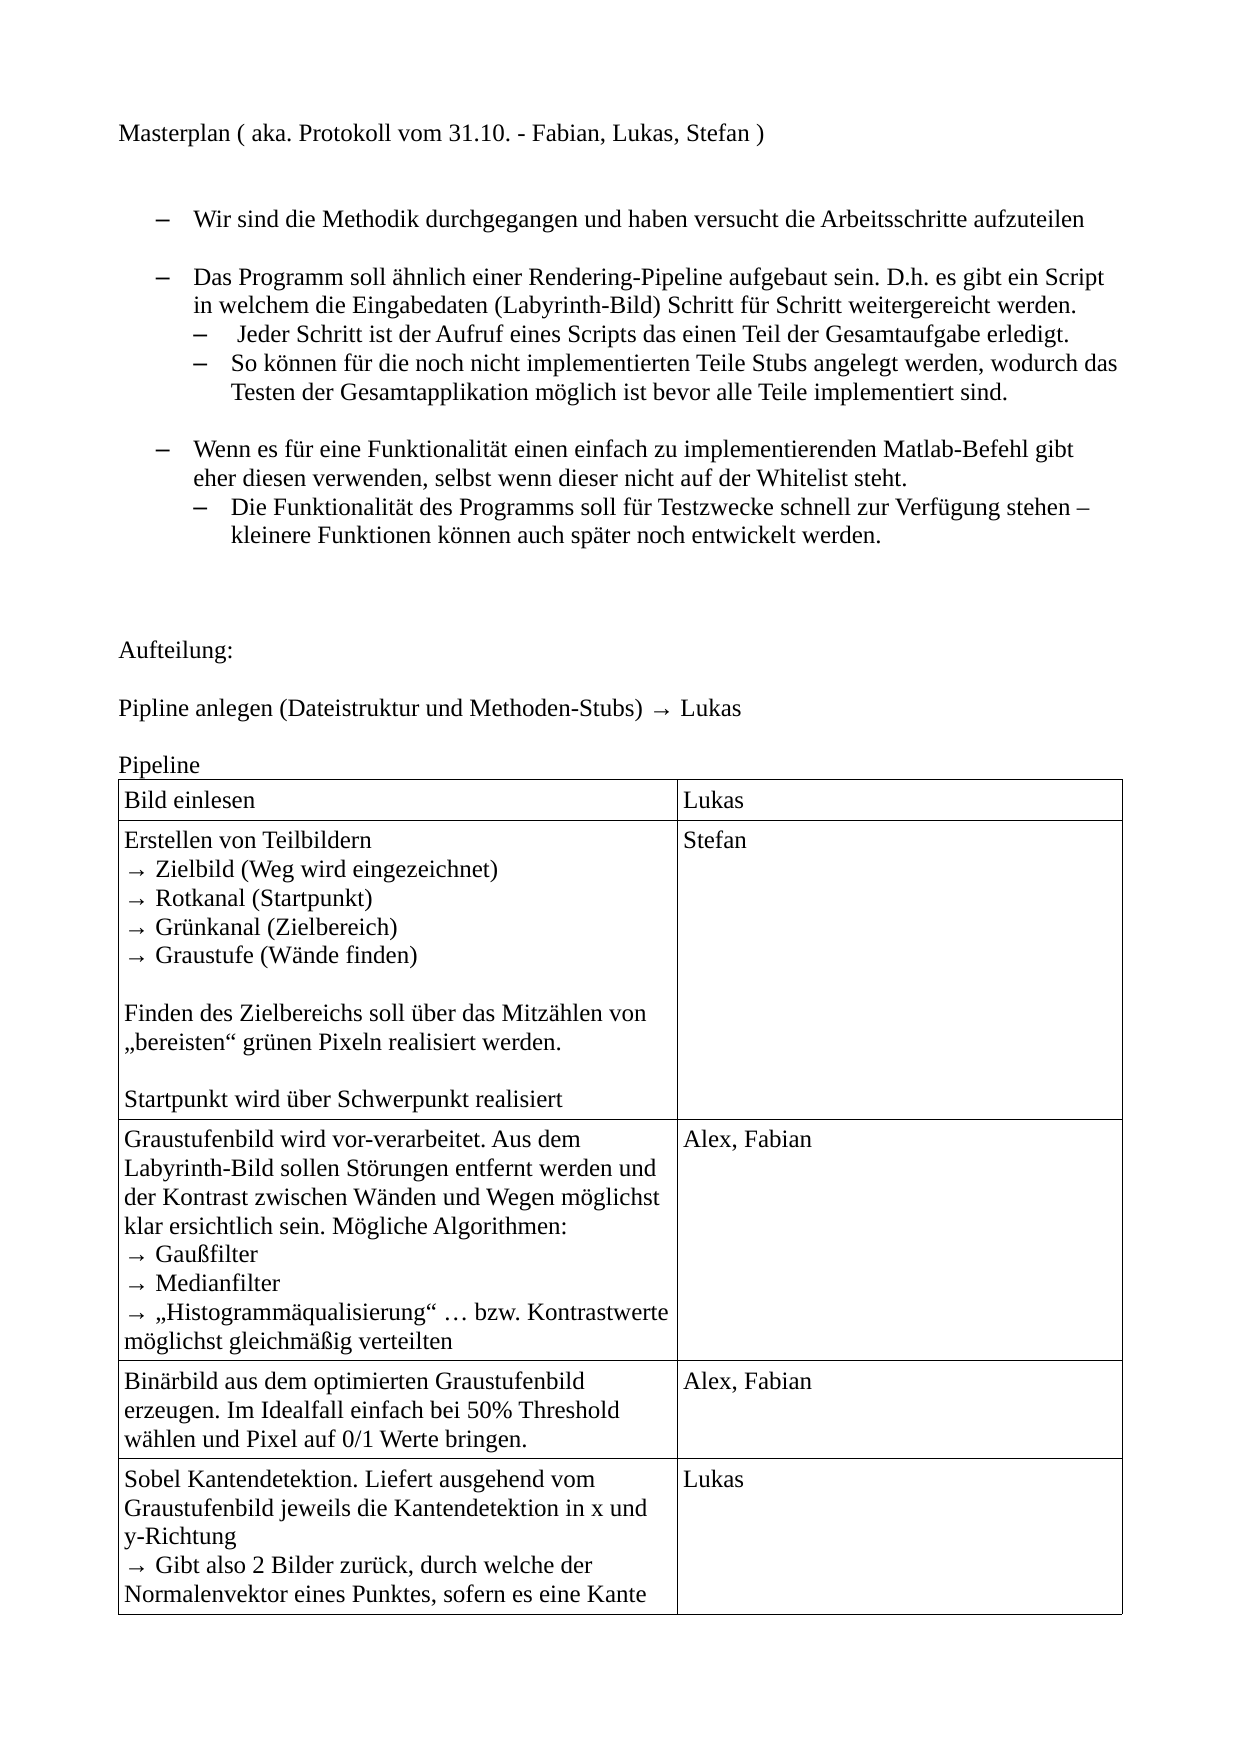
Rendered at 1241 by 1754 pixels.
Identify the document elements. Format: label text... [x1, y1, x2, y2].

list Das Programm soll ähnlich einer Rendering-Pipeline aufgebaut sein. D.h. es gibt ein Script in welchem die Eingabedaten (Labyrinth-Bild) Schritt für Schritt weitergereicht werden. [156, 262, 1122, 319]
list Jeder Schritt ist der Aufruf eines Scripts das einen Teil der Gesamtaufgabe erledigt. [193, 319, 1122, 348]
table_cell Sobel Kantendetektion. Liefert ausgehend vom Graustufenbild jeweils die Kantendetektion in x und y-Richtung → Gibt also 2 Bilder zurück, durch welche der Normalenvektor eines Punktes, sofern es eine Kante [119, 1459, 677, 1613]
list So können für die noch nicht implementierten Teile Stubs angelegt werden, wodurch das Testen der Gesamtapplikation möglich ist bevor alle Teile implementiert sind. [193, 348, 1122, 434]
text Masterplan ( aka. Protokoll vom 31.10. - Fabian, Lukas, Stefan ) [118, 118, 1122, 147]
table_cell Stefan [678, 821, 1122, 1119]
list Wenn es für eine Funktionalität einen einfach zu implementierenden Matlab-Befehl gibt eher diesen verwenden, selbst wenn dieser nicht auf der Whitelist steht. [156, 434, 1122, 492]
text Aufteilung: [118, 636, 1122, 664]
table_header Lukas [678, 780, 1122, 820]
table_header Bild einlesen [119, 780, 677, 820]
text Pipeline [118, 751, 1122, 779]
table_cell Lukas [678, 1459, 1122, 1613]
table_cell Graustufenbild wird vor-verarbeitet. Aus dem Labyrinth-Bild sollen Störungen entfernt werden und der Kontrast zwischen Wänden und Wegen möglichst klar ersichtlich sein. Mögliche Algorithmen: → Gaußfilter → Medianfilter → „Histogrammäqualisierung“ … bzw. Kontrastwerte möglichst gleichmäßig verteilten [119, 1120, 677, 1360]
table_cell Erstellen von Teilbildern → Zielbild (Weg wird eingezeichnet) → Rotkanal (Startpunkt) → Grünkanal (Zielbereich) → Graustufe (Wände finden) Finden des Zielbereichs soll über das Mitzählen von „bereisten“ grünen Pixeln realisiert werden. Startpunkt wird über Schwerpunkt realisiert [119, 821, 677, 1119]
text Pipline anlegen (Dateistruktur und Methoden-Stubs) → Lukas [118, 693, 1122, 722]
list Wir sind die Methodik durchgegangen und haben versucht die Arbeitsschritte aufzuteilen [156, 204, 1122, 233]
table_cell Binärbild aus dem optimierten Graustufenbild erzeugen. Im Idealfall einfach bei 50% Threshold wählen und Pixel auf 0/1 Werte bringen. [119, 1361, 677, 1458]
list Die Funktionalität des Programms soll für Testzwecke schnell zur Verfügung stehen – kleinere Funktionen können auch später noch entwickelt werden. [193, 492, 1122, 549]
table_cell Alex, Fabian [678, 1361, 1122, 1458]
table_cell Alex, Fabian [678, 1120, 1122, 1360]
